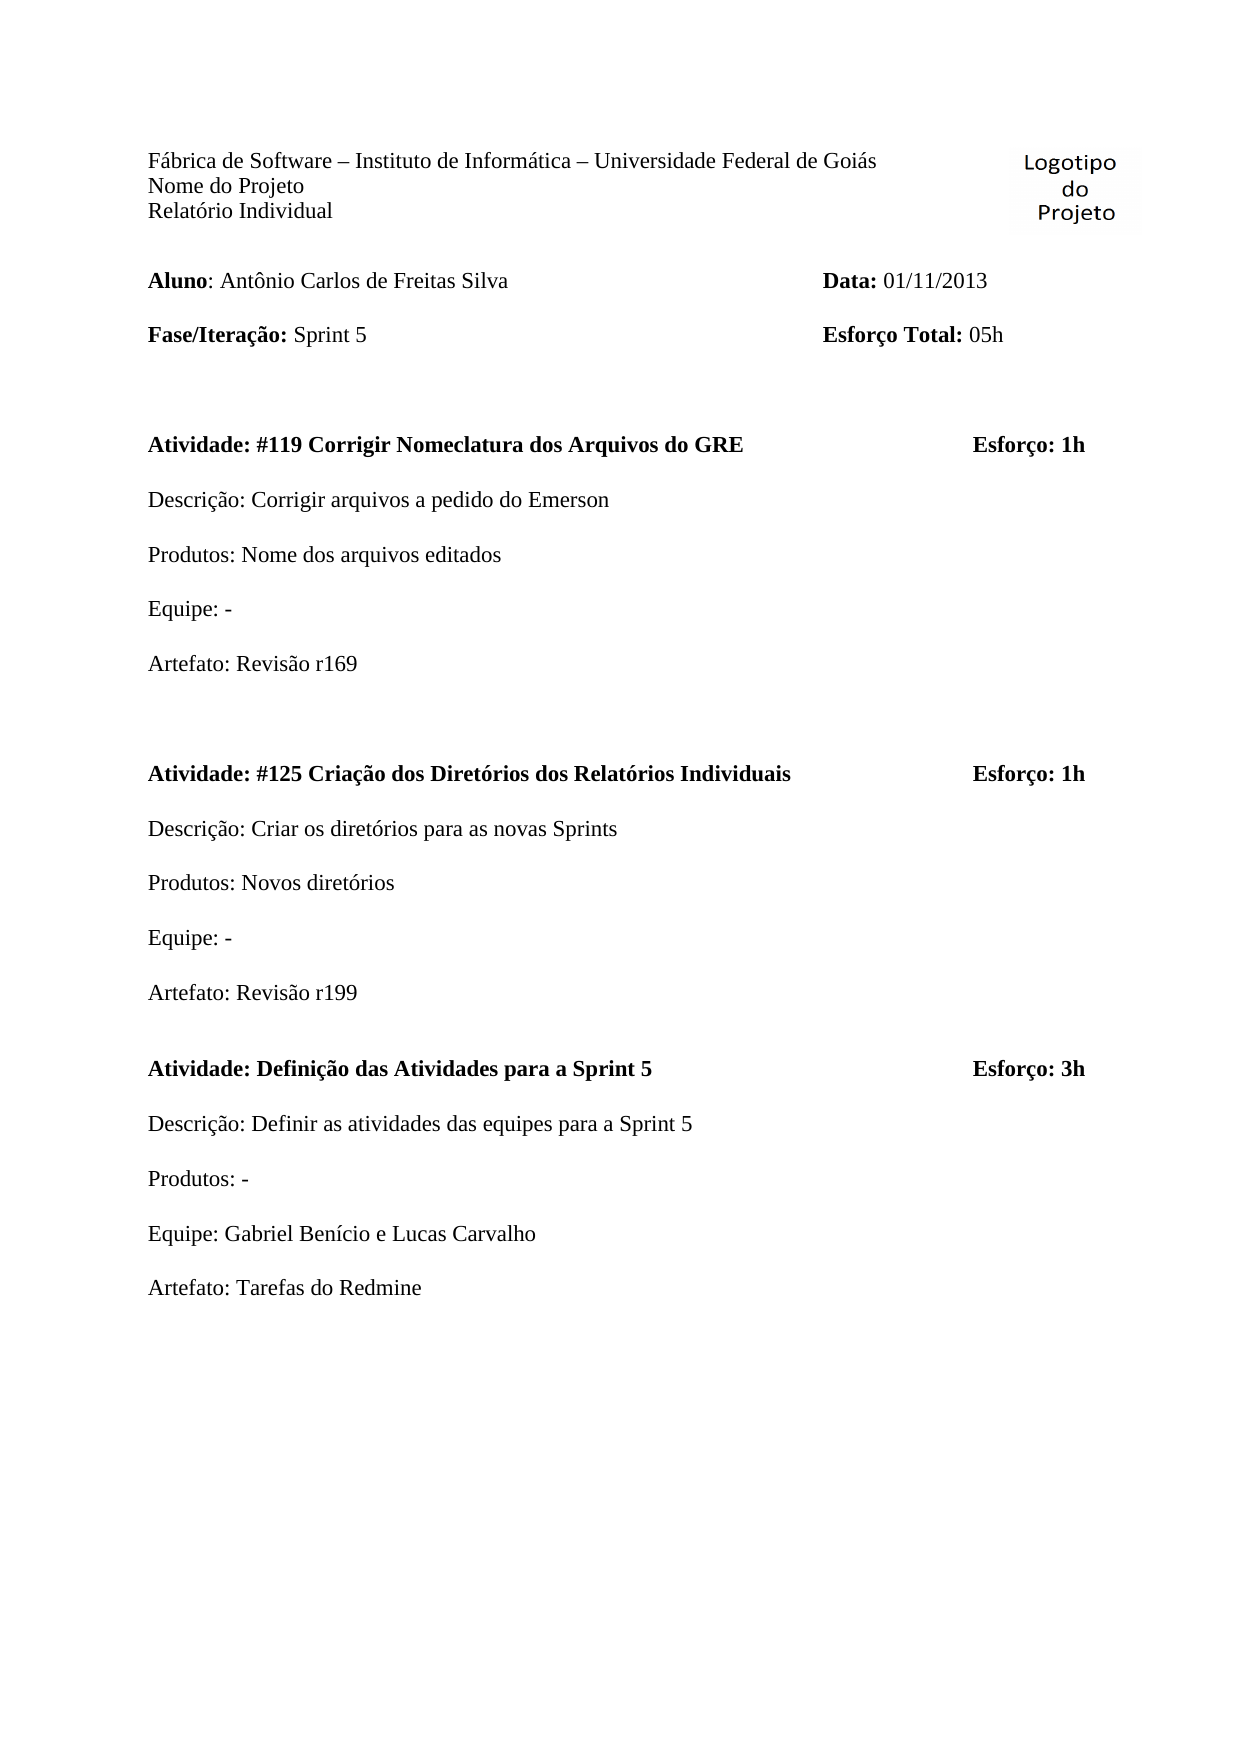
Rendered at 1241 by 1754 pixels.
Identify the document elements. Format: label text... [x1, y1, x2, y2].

text Produtos: Nome dos arquivos editados [148, 542, 1093, 567]
text Descrição: Criar os diretórios para as novas Sprints [148, 816, 1093, 841]
text Equipe: Gabriel Benício e Lucas Carvalho [148, 1221, 1093, 1246]
text Produtos: Novos diretórios [148, 870, 1093, 896]
text Descrição: Definir as atividades das equipes para a Sprint 5 [148, 1111, 1093, 1136]
text Atividade: #125 Criação dos Diretórios dos Relatórios Individuais Esforço: 1h [148, 761, 1093, 786]
text Aluno: Antônio Carlos de Freitas Silva Data: 01/11/2013 [148, 268, 1093, 293]
text Atividade: #119 Corrigir Nomeclatura dos Arquivos do GRE Esforço: 1h [148, 432, 1093, 457]
text Artefato: Tarefas do Redmine [148, 1275, 1093, 1301]
text Fase/Iteração: Sprint 5 Esforço Total: 05h [148, 322, 1093, 348]
text Produtos: - [148, 1166, 1093, 1191]
text Equipe: - [148, 925, 1093, 951]
picture [1008, 147, 1142, 235]
text Atividade: Definição das Atividades para a Sprint 5 Esforço: 3h [148, 1056, 1093, 1082]
text Descrição: Corrigir arquivos a pedido do Emerson [148, 487, 1093, 512]
text Equipe: - [148, 596, 1093, 622]
text Artefato: Revisão r169 [148, 651, 1093, 677]
text Artefato: Revisão r199 [148, 980, 1093, 1005]
